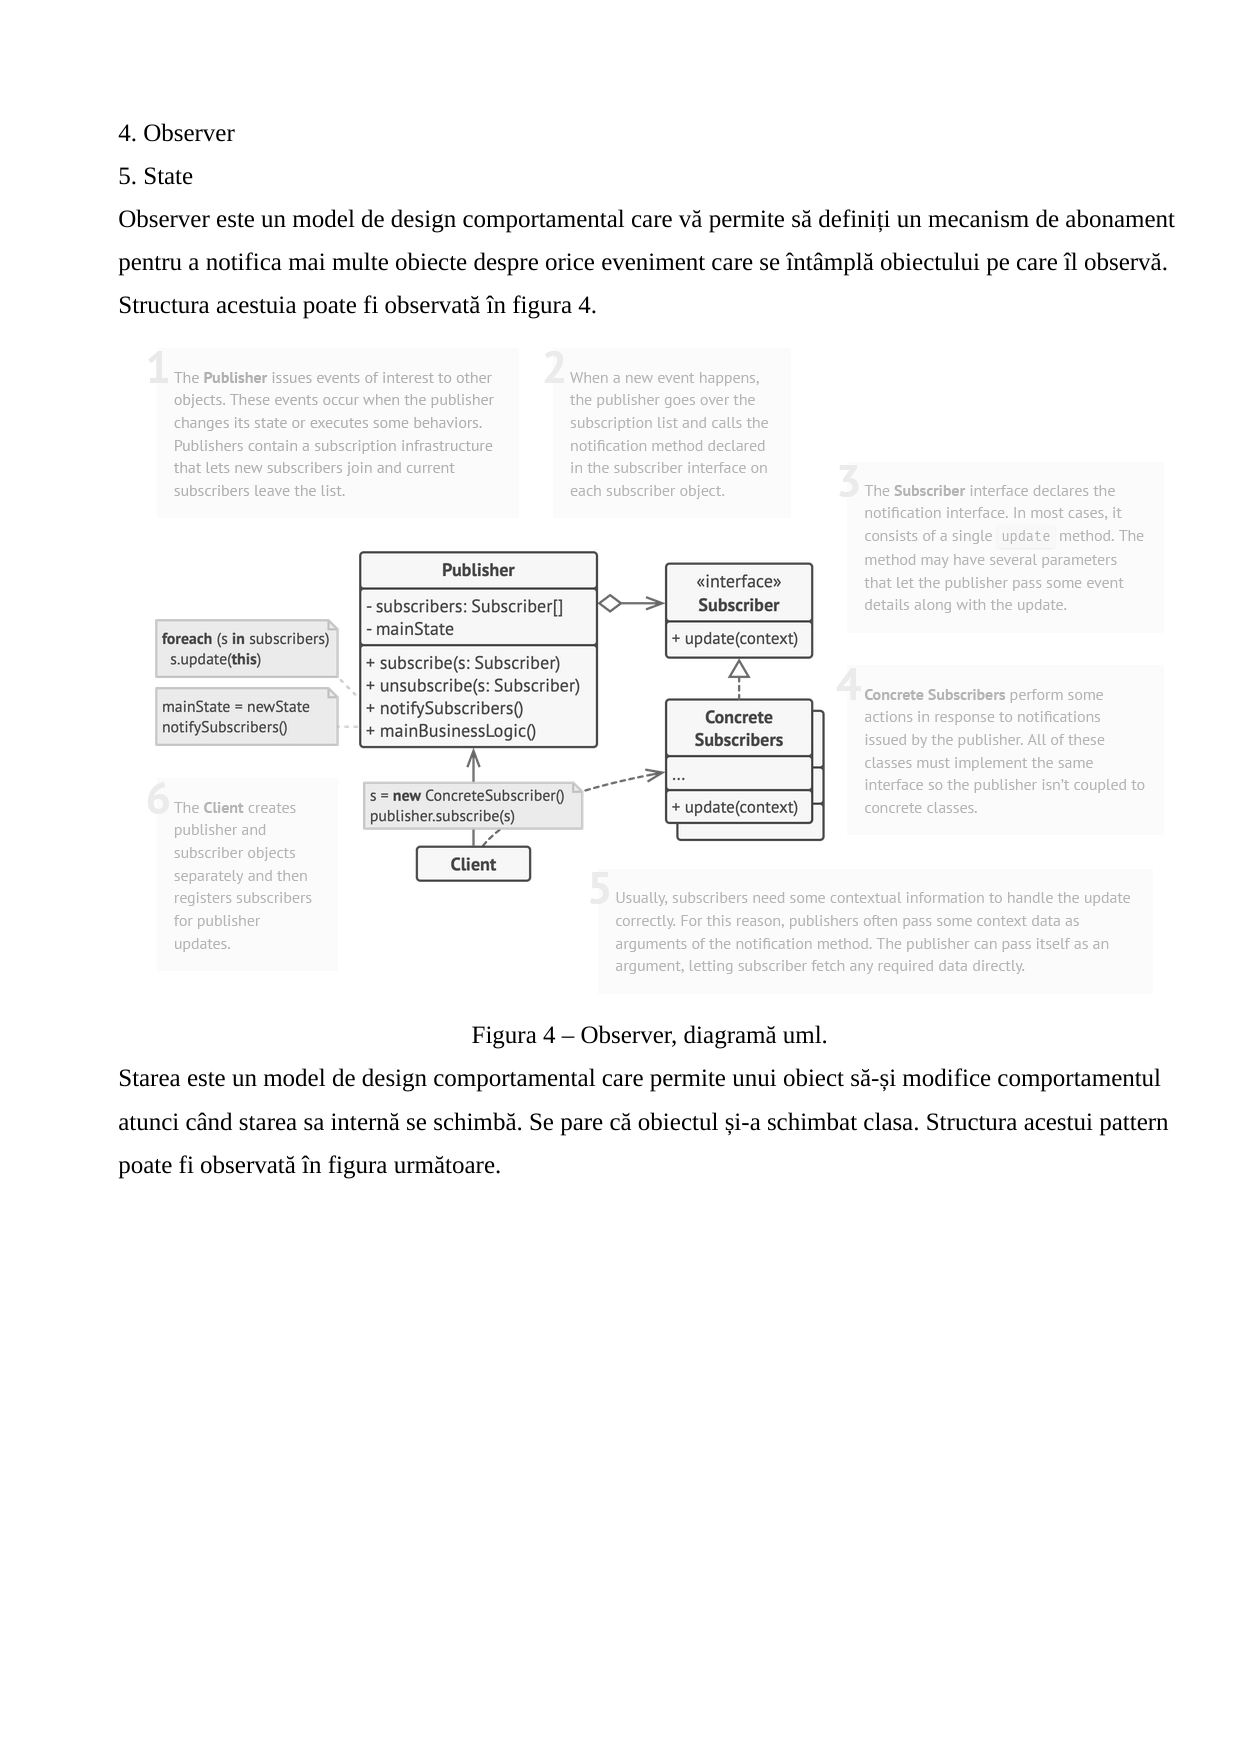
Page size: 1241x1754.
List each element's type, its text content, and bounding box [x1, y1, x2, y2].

text Starea este un model de design comportamental care permite unui obiect să-și modifice comportamentul atunci când starea sa internă se schimbă. Se pare că obiectul și-a schimbat clasa. Structura acestui pattern poate fi observată în figura următoare. [118, 1063, 1181, 1178]
text Figura 4 – Observer, diagramă uml. [118, 1020, 1181, 1049]
text Structura acestuia poate fi observată în figura 4. [118, 291, 1181, 319]
text 4. Observer [118, 118, 1181, 147]
text 5. State [118, 161, 1181, 190]
picture [118, 333, 1182, 1006]
text Observer este un model de design comportamental care vă permite să definiți un mecanism de abonament pentru a notifica mai multe obiecte despre orice eveniment care se întâmplă obiectului pe care îl observă. [118, 204, 1181, 276]
